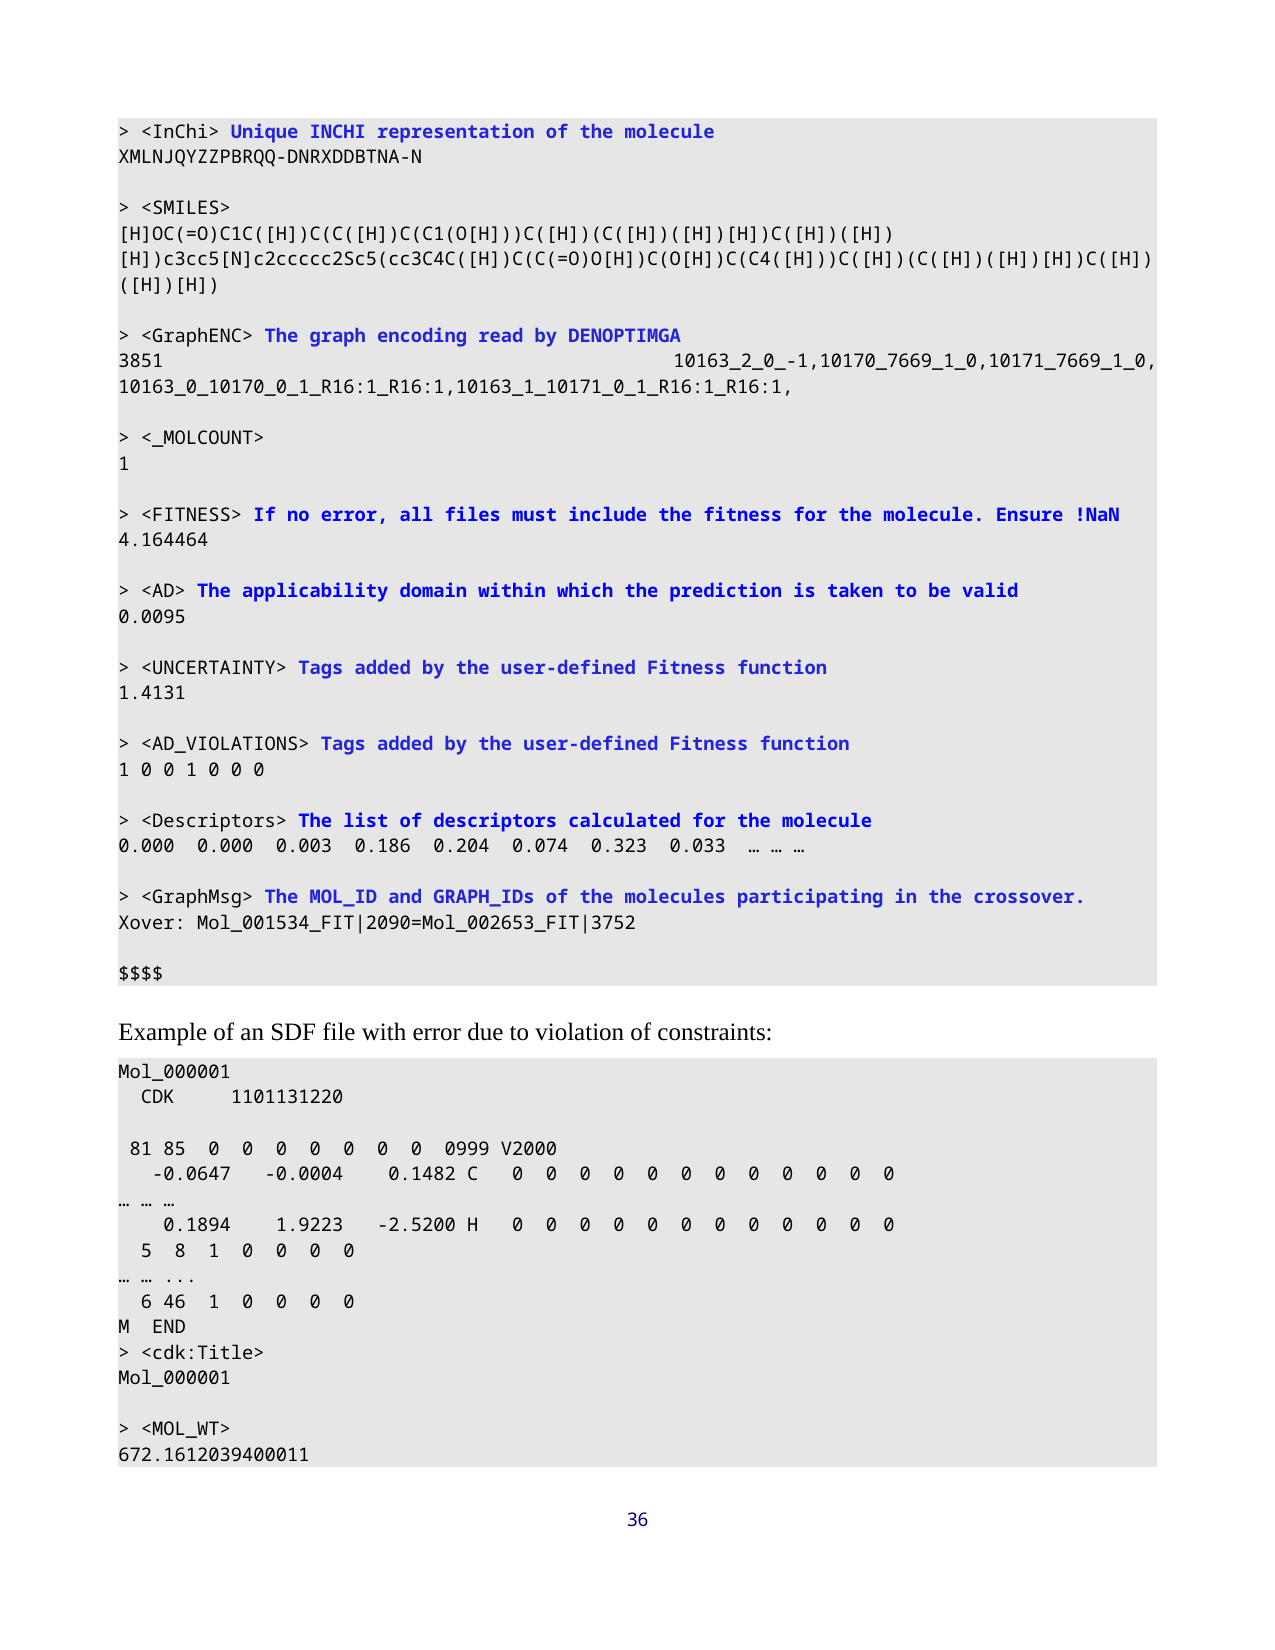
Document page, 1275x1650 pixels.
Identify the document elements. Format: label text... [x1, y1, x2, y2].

text 0.000 0.000 0.003 0.186 0.204 0.074 0.323 0.033 … … … [118, 833, 1157, 858]
text 1 [118, 450, 1157, 475]
text > <InChi> Unique INCHI representation of the molecule [118, 118, 1157, 144]
text $$$$ [118, 960, 1157, 986]
text Example of an SDF file with error due to violation of constraints: [118, 1017, 1157, 1046]
text > <UNCERTAINTY> Tags added by the user-defined Fitness function [118, 654, 1157, 679]
text XMLNJQYZZPBRQQ-DNRXDDBTNA-N [118, 144, 1157, 169]
text 6 46 1 0 0 0 0 [118, 1288, 1157, 1313]
text > <AD> The applicability domain within which the prediction is taken to be valid [118, 577, 1157, 603]
text M END [118, 1313, 1157, 1339]
text … … … [118, 1186, 1157, 1211]
text CDK 1101131220 [118, 1084, 1157, 1109]
text 5 8 1 0 0 0 0 [118, 1237, 1157, 1262]
text [H]OC(=O)C1C([H])C(C([H])C(C1(O[H]))C([H])(C([H])([H])[H])C([H])([H])[H])c3cc5[N]c2ccccc2Sc5(cc3C4C([H])C(C(=O)O[H])C(O[H])C(C4([H]))C([H])(C([H])([H])[H])C([H])([H])[H]) [118, 220, 1157, 297]
text … … ... [118, 1262, 1157, 1288]
text > <GraphMsg> The MOL_ID and GRAPH_IDs of the molecules participating in the crossover. [118, 884, 1157, 909]
text > <AD_VIOLATIONS> Tags added by the user-defined Fitness function [118, 731, 1157, 756]
text > <GraphENC> The graph encoding read by DENOPTIMGA [118, 322, 1157, 348]
text > <Descriptors> The list of descriptors calculated for the molecule [118, 807, 1157, 833]
text Mol_000001 [118, 1058, 1157, 1084]
text 0.0095 [118, 603, 1157, 628]
text 1 0 0 1 0 0 0 [118, 756, 1157, 782]
text > <cdk:Title> [118, 1339, 1157, 1364]
text 0.1894 1.9223 -2.5200 H 0 0 0 0 0 0 0 0 0 0 0 0 [118, 1211, 1157, 1237]
text > <MOL_WT> [118, 1416, 1157, 1441]
text 4.164464 [118, 526, 1157, 552]
text Mol_000001 [118, 1364, 1157, 1390]
text -0.0647 -0.0004 0.1482 C 0 0 0 0 0 0 0 0 0 0 0 0 [118, 1160, 1157, 1186]
text 1.4131 [118, 679, 1157, 705]
text 3851 10163_2_0_-1,10170_7669_1_0,10171_7669_1_0, 10163_0_10170_0_1_R16:1_R16:1,10163_1_10171_0_1_R16:1_R16:1, [118, 348, 1157, 399]
text 672.1612039400011 [118, 1441, 1157, 1467]
text > <SMILES> [118, 195, 1157, 220]
text > <FITNESS> If no error, all files must include the fitness for the molecule. Ensure !NaN [118, 501, 1157, 526]
text Xover: Mol_001534_FIT|2090=Mol_002653_FIT|3752 [118, 909, 1157, 935]
text 81 85 0 0 0 0 0 0 0 0999 V2000 [118, 1135, 1157, 1160]
text > <_MOLCOUNT> [118, 424, 1157, 450]
